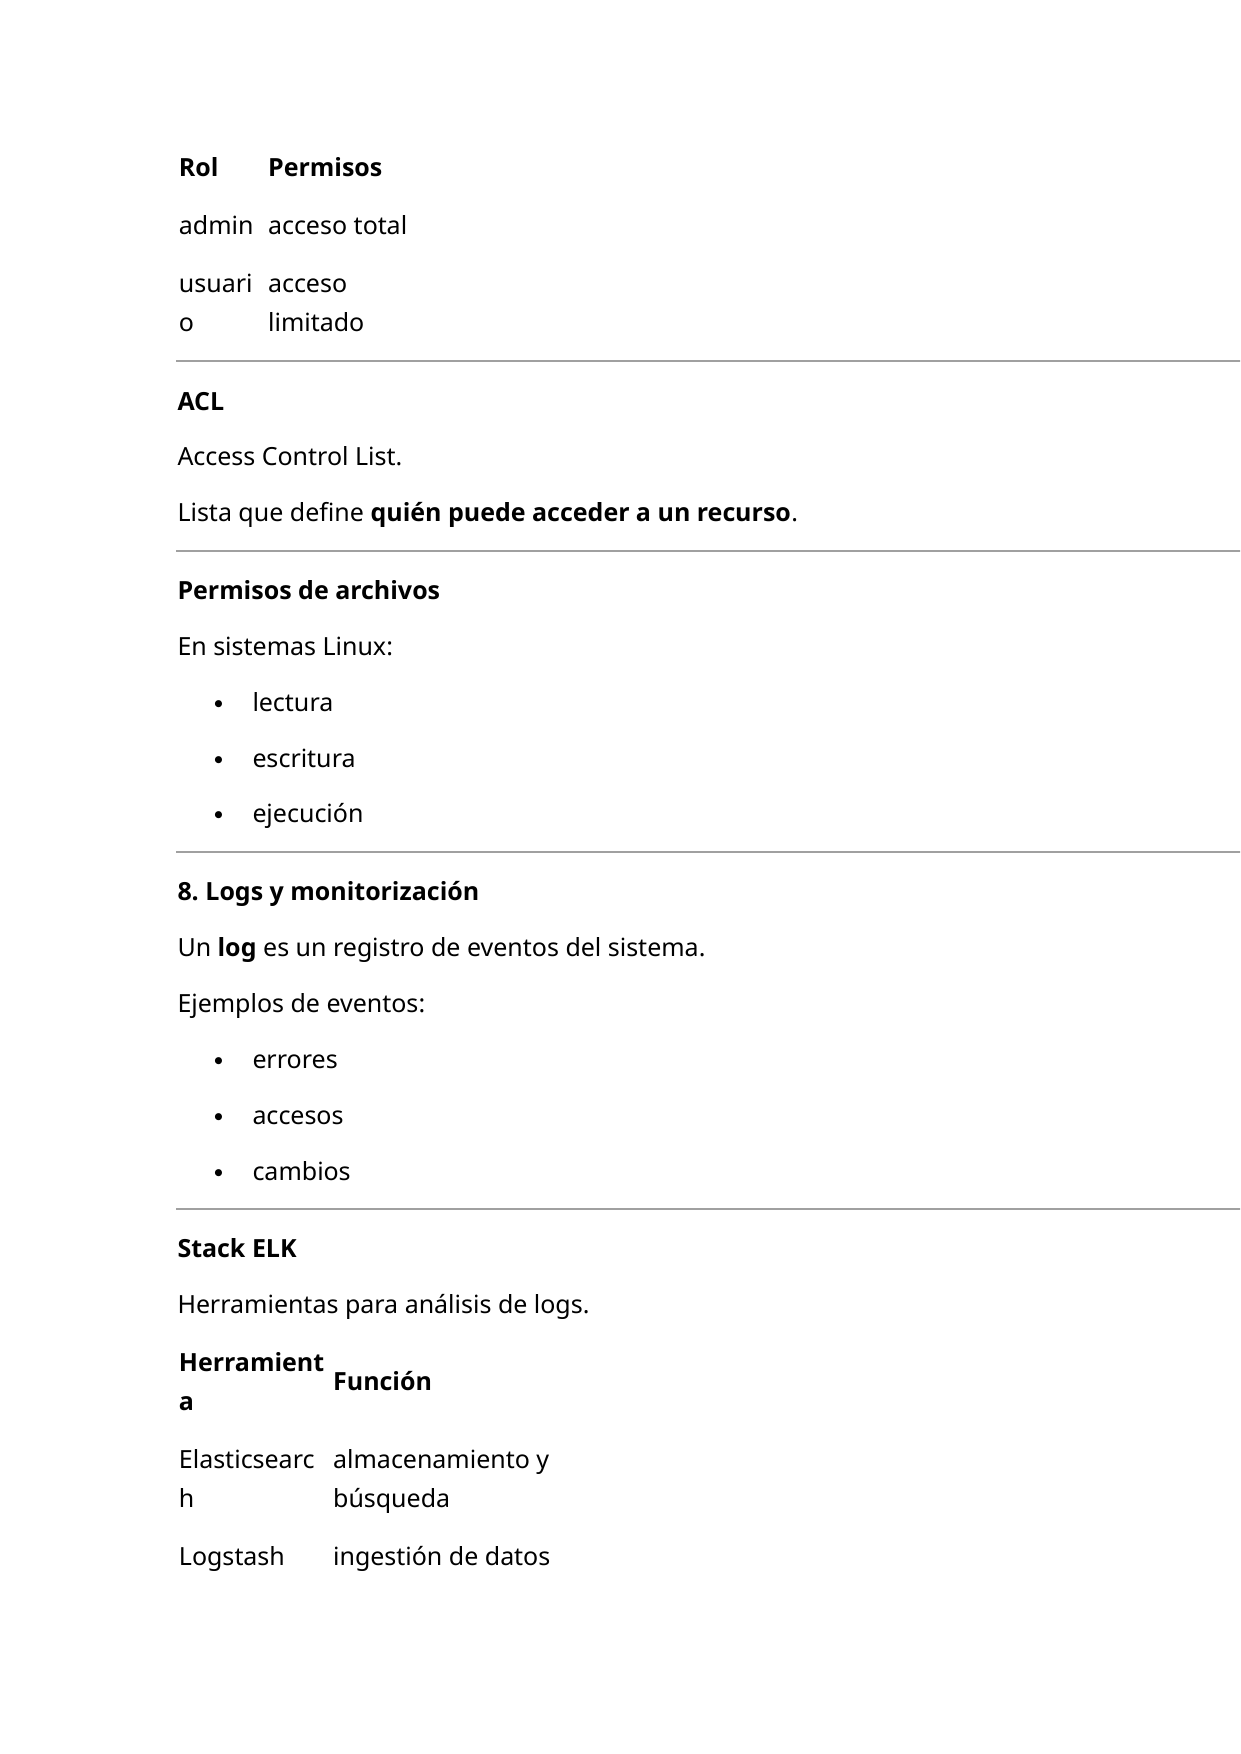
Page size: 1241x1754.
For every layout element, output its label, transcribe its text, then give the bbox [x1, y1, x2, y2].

table_header Función [331, 1343, 653, 1440]
text 8. Logs y monitorización [177, 874, 1063, 908]
table_header Rol [177, 148, 266, 206]
table_cell ingestión de datos [331, 1538, 653, 1596]
table_cell acceso total [266, 206, 446, 264]
list accesos [215, 1097, 1063, 1131]
text En sistemas Linux: [177, 629, 1063, 663]
text Herramientas para análisis de logs. [177, 1287, 1063, 1321]
text Access Control List. [177, 439, 1063, 473]
table_cell almacenamiento y búsqueda [331, 1440, 653, 1537]
text Ejemplos de eventos: [177, 986, 1063, 1020]
text Lista que define quién puede acceder a un recurso. [177, 495, 1063, 529]
text ACL [177, 383, 1063, 417]
table_cell Logstash [177, 1538, 331, 1596]
table_header Permisos [266, 148, 446, 206]
text Stack ELK [177, 1231, 1063, 1265]
list escritura [215, 740, 1063, 774]
table_header Herramienta [177, 1343, 331, 1440]
list ejecución [215, 796, 1063, 830]
table_cell admin [177, 206, 266, 264]
table_cell acceso limitado [266, 264, 446, 360]
table_cell usuario [177, 264, 266, 360]
list cambios [215, 1153, 1063, 1187]
list lectura [215, 684, 1063, 718]
list errores [215, 1042, 1063, 1076]
text Un log es un registro de eventos del sistema. [177, 930, 1063, 964]
table_cell Elasticsearch [177, 1440, 331, 1537]
text Permisos de archivos [177, 573, 1063, 607]
